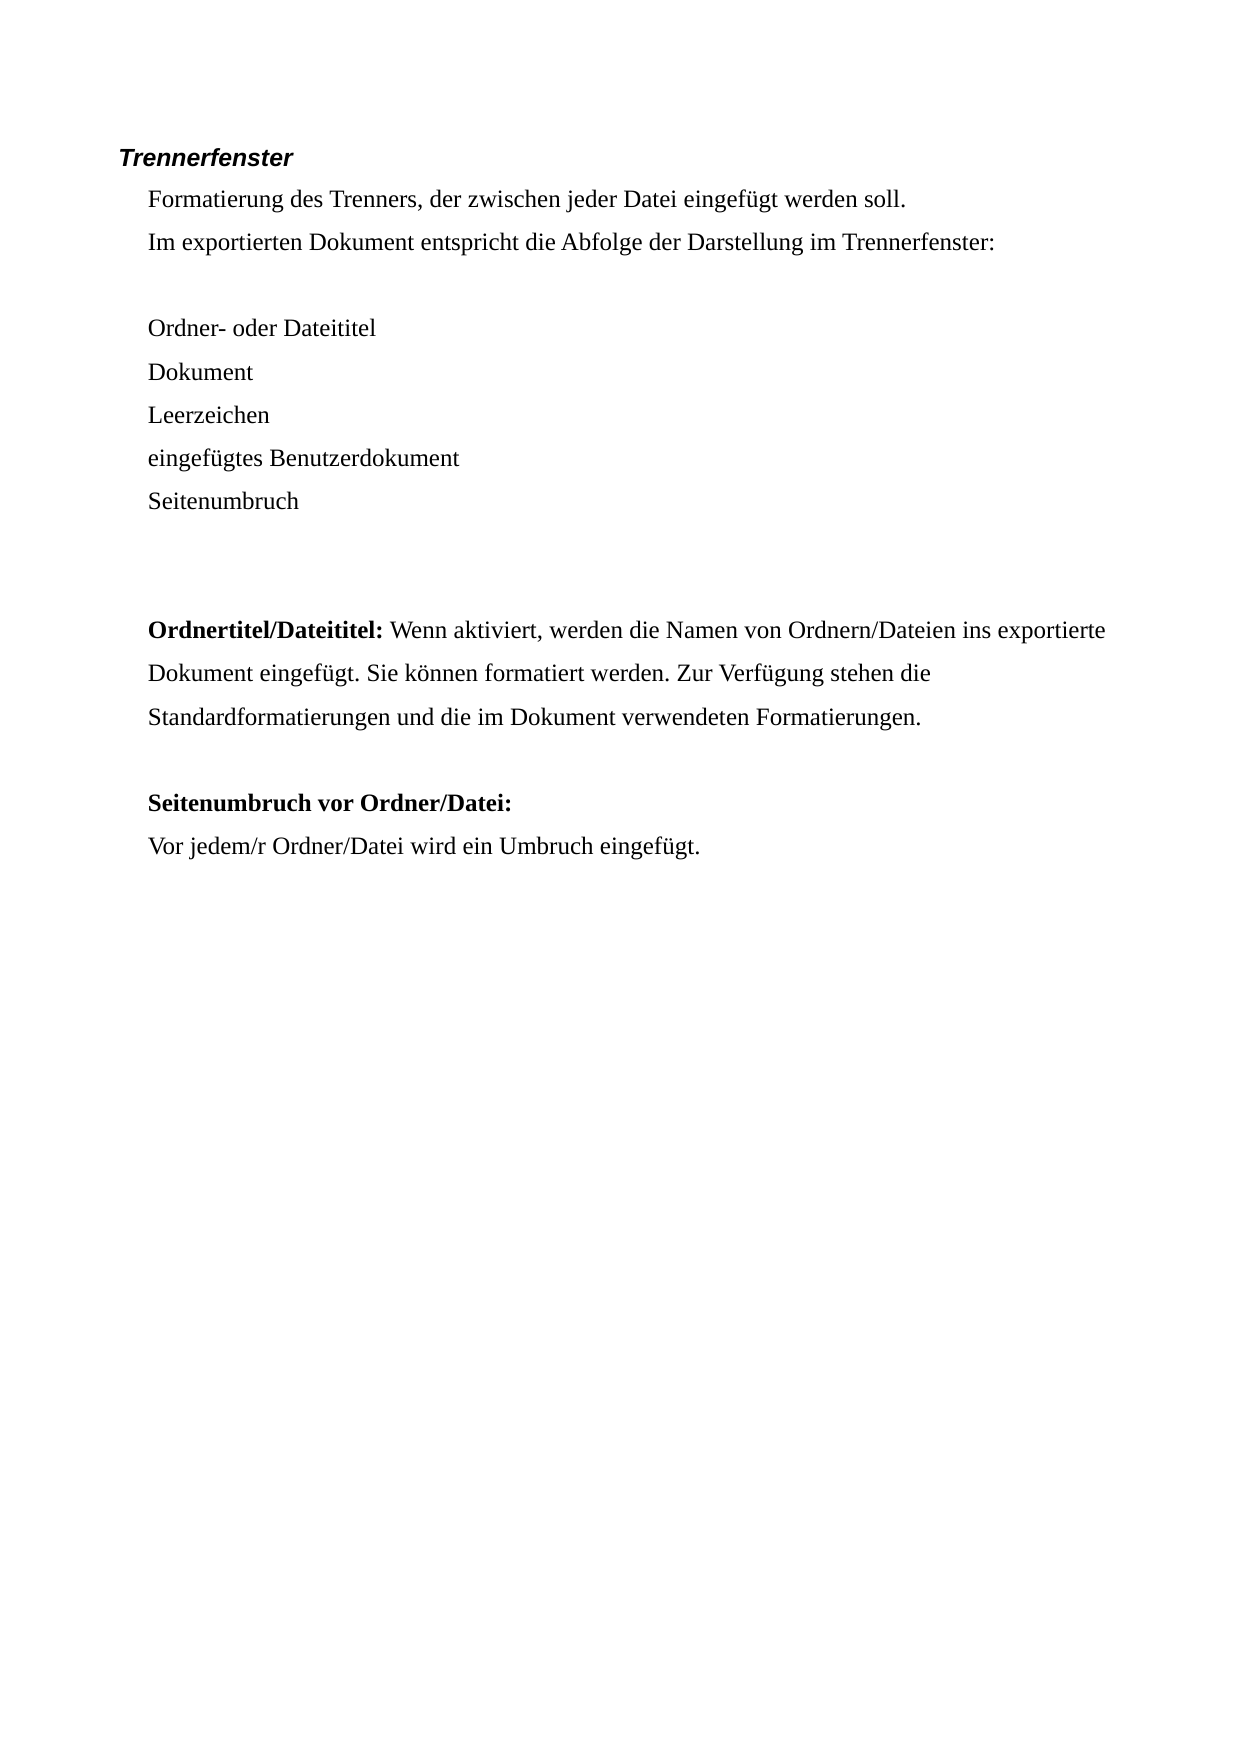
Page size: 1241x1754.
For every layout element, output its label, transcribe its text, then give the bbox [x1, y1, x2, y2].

subtitle Trennerfenster [118, 143, 1122, 172]
text Seitenumbruch [148, 486, 1122, 515]
text Im exportierten Dokument entspricht die Abfolge der Darstellung im Trennerfenster: [148, 227, 1122, 256]
text Dokument [148, 357, 1122, 385]
text Ordner- oder Dateititel [148, 313, 1122, 342]
text eingefügtes Benutzerdokument [148, 443, 1122, 472]
text Vor jedem/r Ordner/Datei wird ein Umbruch eingefügt. [148, 831, 1122, 860]
text Ordnertitel/Dateititel: Wenn aktiviert, werden die Namen von Ordnern/Dateien ins exportierte Dokument eingefügt. Sie können formatiert werden. Zur Verfügung stehen die Standardformatierungen und die im Dokument verwendeten Formatierungen. [148, 615, 1122, 730]
text Formatierung des Trenners, der zwischen jeder Datei eingefügt werden soll. [148, 184, 1122, 213]
text Seitenumbruch vor Ordner/Datei: [148, 788, 1122, 817]
text Leerzeichen [148, 400, 1122, 428]
